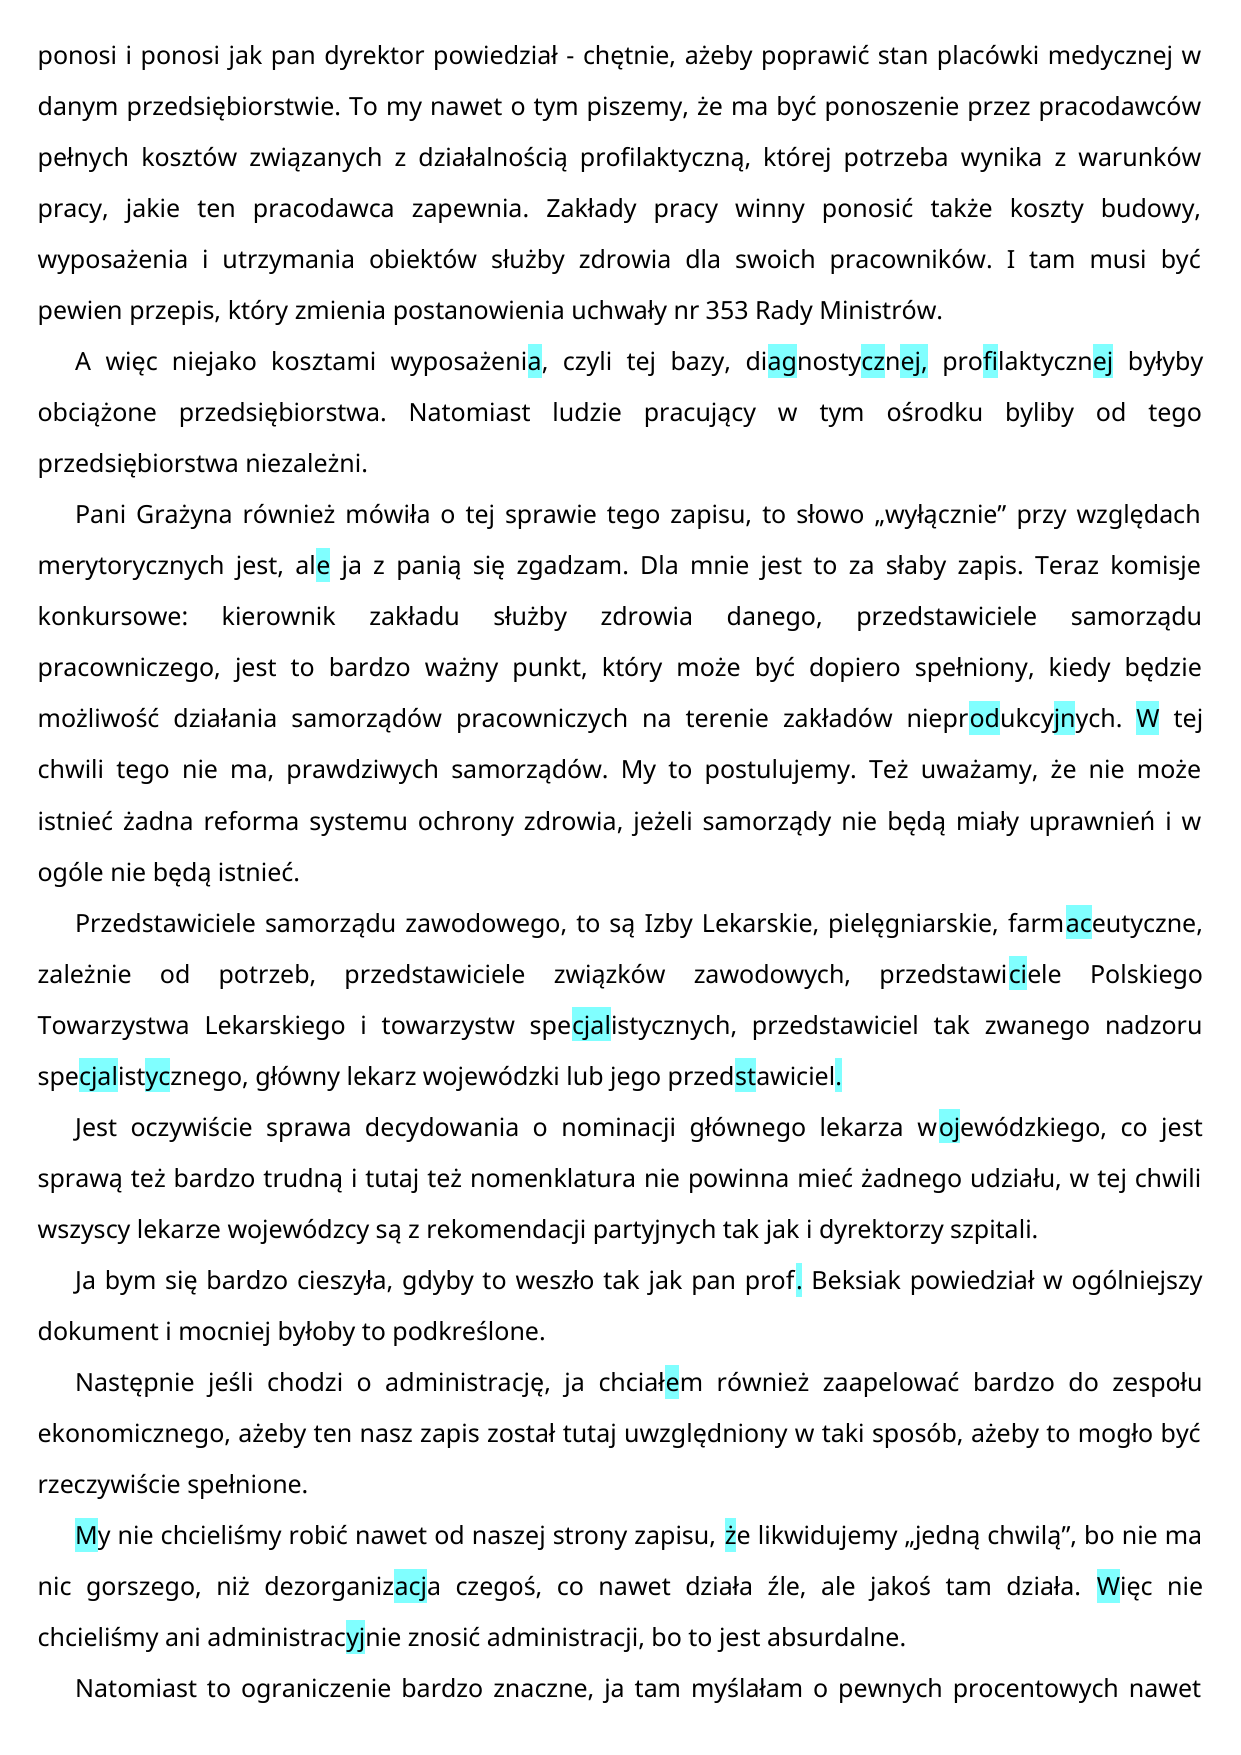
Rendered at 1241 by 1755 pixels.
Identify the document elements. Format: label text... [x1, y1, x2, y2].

text A więc niejako kosztami wyposażenia, czyli tej bazy, diagnostycznej, profilaktycznej byłyby obciążone przedsiębiorstwa. Natomiast ludzie pracujący w tym ośrodku byliby od tego przedsiębiorstwa niezależni. [37, 344, 1203, 480]
text Natomiast to ograniczenie bardzo znaczne, ja tam myślałam o pewnych procentowych nawet [37, 1671, 1203, 1705]
text My nie chcieliśmy robić nawet od naszej strony zapisu, że likwidujemy „jedną chwilą”, bo nie ma nic gorszego, niż dezorganizacja czegoś, co nawet działa źle, ale jakoś tam działa. Więc nie chcieliśmy ani administracyjnie znosić administracji, bo to jest absurdalne. [37, 1518, 1203, 1654]
text Pani Grażyna również mówiła o tej sprawie tego zapisu, to słowo „wyłącznie” przy względach merytorycznych jest, ale ja z panią się zgadzam. Dla mnie jest to za słaby zapis. Teraz komisje konkursowe: kierownik zakładu służby zdrowia danego, przedstawiciele samorządu pracowniczego, jest to bardzo ważny punkt, który może być dopiero spełniony, kiedy będzie możliwość działania samorządów pracowniczych na terenie zakładów nieprodukcyjnych. W tej chwili tego nie ma, prawdziwych samorządów. My to postulujemy. Też uważamy, że nie może istnieć żadna reforma systemu ochrony zdrowia, jeżeli samorządy nie będą miały uprawnień i w ogóle nie będą istnieć. [37, 497, 1203, 888]
text ponosi i ponosi jak pan dyrektor powiedział - chętnie, ażeby poprawić stan placówki medycznej w danym przedsiębiorstwie. To my nawet o tym piszemy, że ma być ponoszenie przez pracodawców pełnych kosztów związanych z działalnością profilaktyczną, której potrzeba wynika z warunków pracy, jakie ten pracodawca zapewnia. Zakłady pracy winny ponosić także koszty budowy, wyposażenia i utrzymania obiektów służby zdrowia dla swoich pracowników. I tam musi być pewien przepis, który zmienia postanowienia uchwały nr 353 Rady Ministrów. [37, 37, 1203, 327]
text Przedstawiciele samorządu zawodowego, to są Izby Lekarskie, pielęgniarskie, farmaceutyczne, zależnie od potrzeb, przedstawiciele związków zawodowych, przedstawiciele Polskiego Towarzystwa Lekarskiego i towarzystw specjalistycznych, przedstawiciel tak zwanego nadzoru specjalistycznego, główny lekarz wojewódzki lub jego przedstawiciel. [37, 905, 1203, 1092]
text Jest oczywiście sprawa decydowania o nominacji głównego lekarza wojewódzkiego, co jest sprawą też bardzo trudną i tutaj też nomenklatura nie powinna mieć żadnego udziału, w tej chwili wszyscy lekarze wojewódzcy są z rekomendacji partyjnych tak jak i dyrektorzy szpitali. [37, 1109, 1203, 1246]
text Następnie jeśli chodzi o administrację, ja chciałem również zaapelować bardzo do zespołu ekonomicznego, ażeby ten nasz zapis został tutaj uwzględniony w taki sposób, ażeby to mogło być rzeczywiście spełnione. [37, 1364, 1203, 1501]
text Ja bym się bardzo cieszyła, gdyby to weszło tak jak pan prof. Beksiak powiedział w ogólniejszy dokument i mocniej byłoby to podkreślone. [37, 1262, 1203, 1348]
